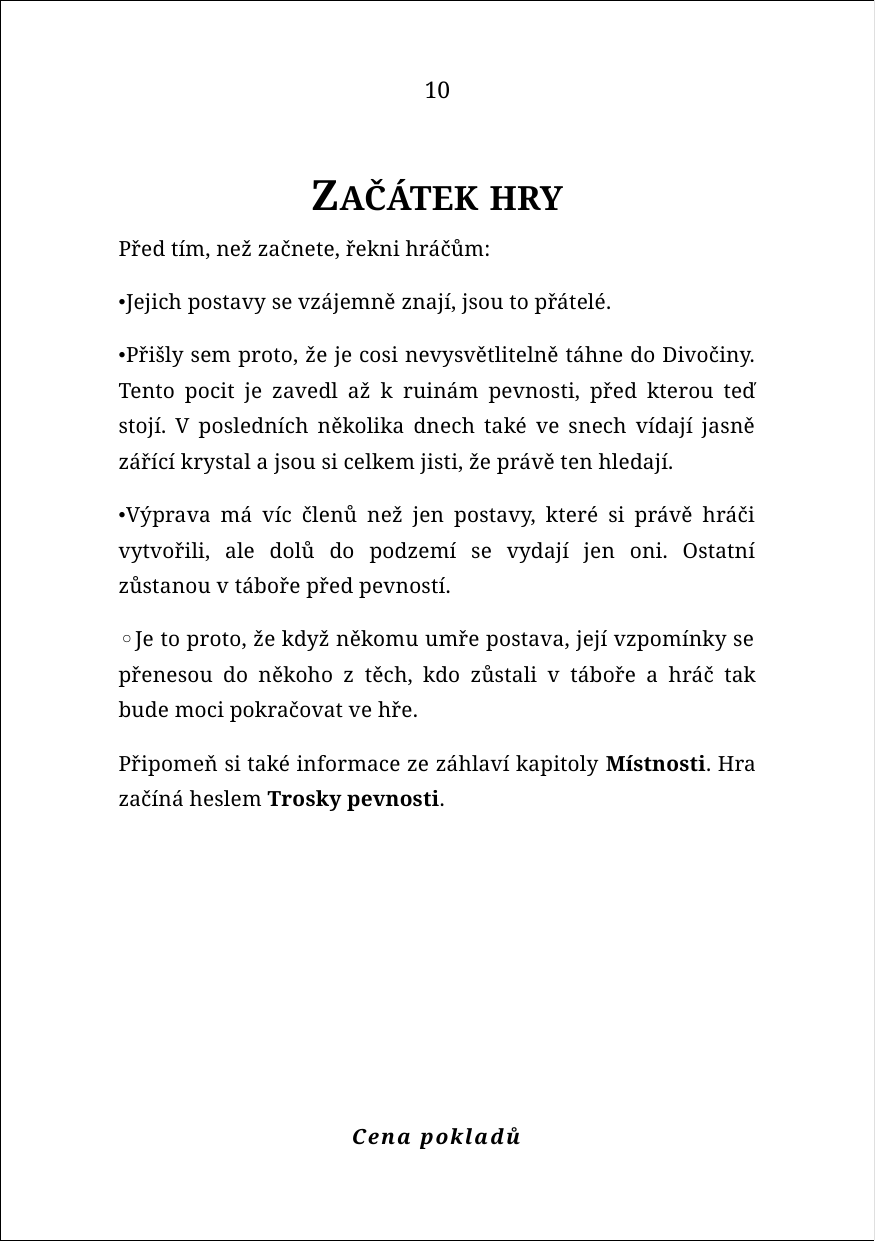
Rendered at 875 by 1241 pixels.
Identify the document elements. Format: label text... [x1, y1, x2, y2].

subtitle Začátek hry [118, 166, 756, 222]
text Před tím, než začnete, řekni hráčům: [118, 234, 756, 262]
list Je to proto, že když někomu umře postava, její vzpomínky se přenesou do někoho z⁠ těch, kdo zůstali v⁠ táboře a⁠ hráč tak bude moci pokračovat ve hře. [118, 624, 756, 724]
text Připomeň si také informace ze záhlaví kapitoly Místnosti. Hra začíná heslem Trosky pevnosti. [118, 749, 756, 813]
list Výprava má víc členů než jen postavy, které si právě hráči vytvořili, ale dolů do podzemí se vydají jen oni. Ostatní zůstanou v⁠ táboře před pevností. [118, 500, 756, 600]
list Přišly sem proto, že je cosi nevysvětlitelně táhne do Divočiny. Tento pocit je zavedl až k⁠ ruinám pevnosti, před kterou teď stojí. V⁠ posledních několika dnech také ve snech vídají jasně zářící krystal a⁠ jsou si celkem jisti, že právě ten hledají. [118, 341, 756, 476]
list Jejich postavy se vzájemně znají, jsou to přátelé. [118, 287, 756, 316]
